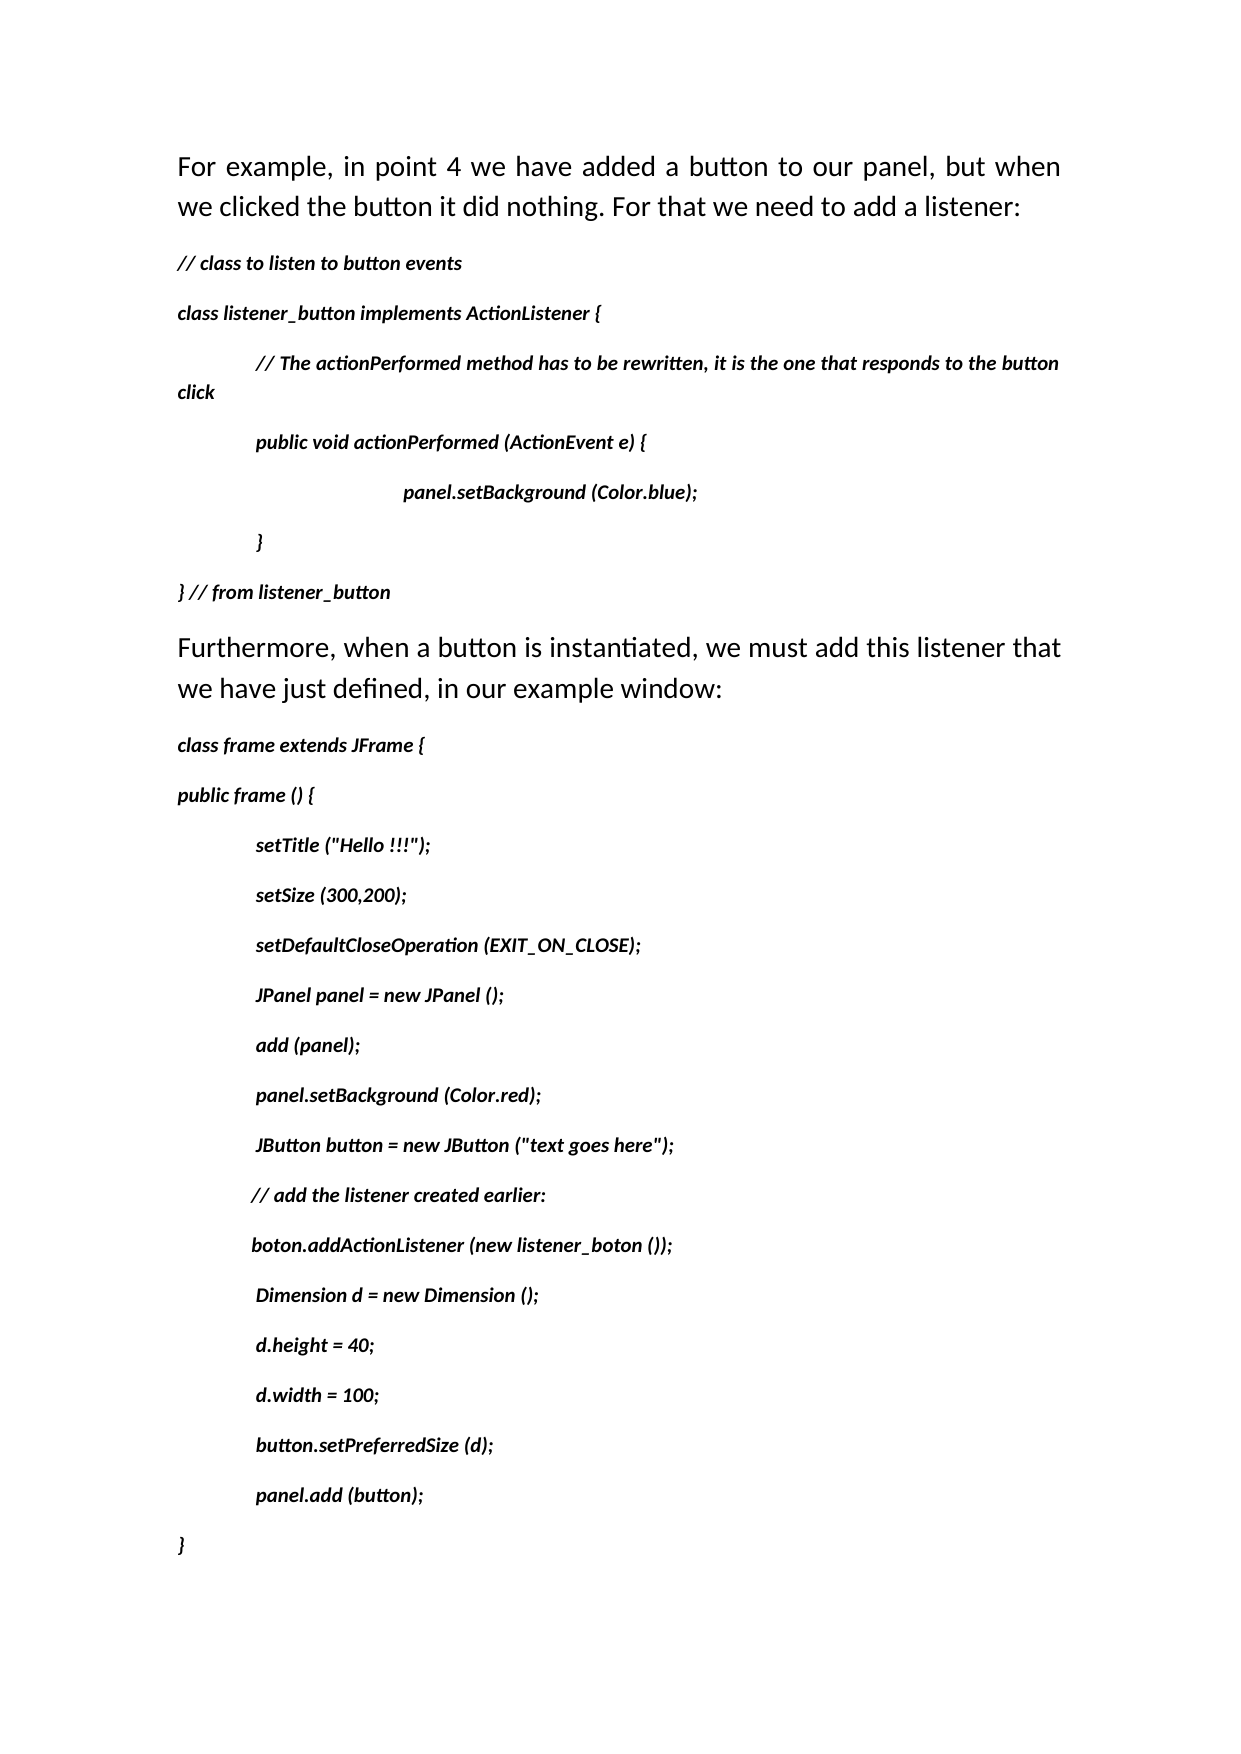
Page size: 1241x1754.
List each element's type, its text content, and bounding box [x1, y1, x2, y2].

text setTitle ("Hello !!!"); [177, 832, 1063, 858]
text panel.add (button); [177, 1482, 1063, 1508]
text Furthermore, when a button is instantiated, we must add this listener that we have just defined, in our example window: [177, 629, 1063, 706]
text button.setPreferredSize (d); [177, 1432, 1063, 1458]
text // add the listener created earlier: [177, 1182, 1063, 1208]
text setDefaultCloseOperation (EXIT_ON_CLOSE); [177, 932, 1063, 958]
text public void actionPerformed (ActionEvent e) { [177, 429, 1063, 455]
text } [177, 529, 1063, 555]
text panel.setBackground (Color.red); [177, 1082, 1063, 1108]
text public frame () { [177, 782, 1063, 808]
text // The actionPerformed method has to be rewritten, it is the one that responds to the button click [177, 350, 1063, 405]
text For example, in point 4 we have added a button to our panel, but when we clicked the button it did nothing. For that we need to add a listener: [177, 148, 1063, 224]
text JButton button = new JButton ("text goes here"); [177, 1132, 1063, 1158]
text panel.setBackground (Color.blue); [177, 479, 1063, 505]
text class frame extends JFrame { [177, 732, 1063, 758]
text boton.addActionListener (new listener_boton ()); [177, 1232, 1063, 1258]
text add (panel); [177, 1032, 1063, 1058]
text d.height = 40; [177, 1332, 1063, 1358]
text class listener_button implements ActionListener { [177, 300, 1063, 326]
text JPanel panel = new JPanel (); [177, 982, 1063, 1008]
text d.width = 100; [177, 1382, 1063, 1408]
text } [177, 1532, 1063, 1558]
text Dimension d = new Dimension (); [177, 1282, 1063, 1308]
text setSize (300,200); [177, 882, 1063, 908]
text // class to listen to button events [177, 250, 1063, 276]
text } // from listener_button [177, 579, 1063, 605]
